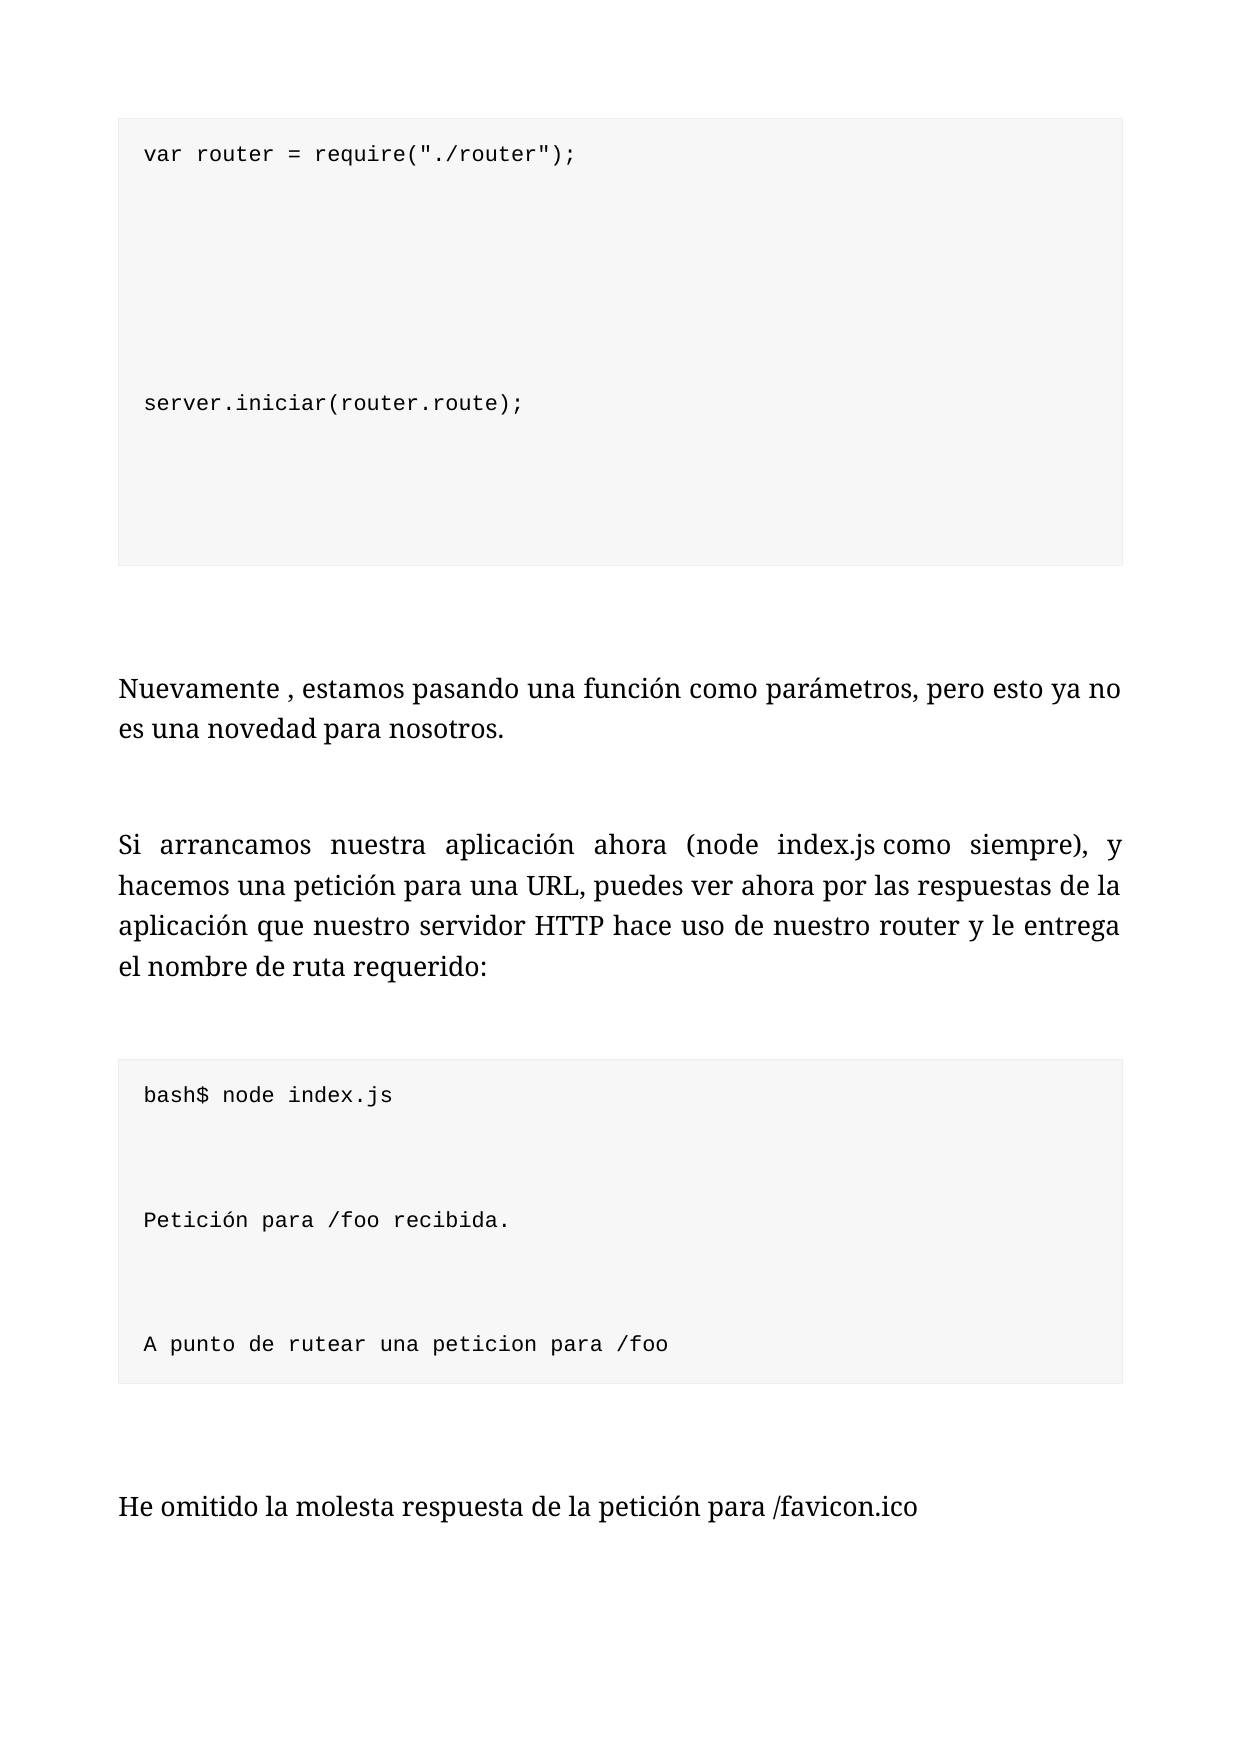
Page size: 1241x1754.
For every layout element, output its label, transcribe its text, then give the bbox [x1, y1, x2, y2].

text A punto de rutear una peticion para /foo [119, 1308, 1122, 1383]
text He omitido la molesta respuesta de la petición para /favicon.ico [118, 1483, 1122, 1524]
text var router = require("./router"); [119, 119, 1122, 168]
text Si arrancamos nuestra aplicación ahora (node index.js como siempre), y hacemos una petición para una URL, puedes ver ahora por las respuestas de la aplicación que nuestro servidor HTTP hace uso de nuestro router y le entrega el nombre de ruta requerido: [118, 821, 1122, 984]
text server.iniciar(router.route); [119, 367, 1122, 416]
text Petición para /foo recibida. [119, 1184, 1122, 1234]
text Nuevamente , estamos pasando una función como parámetros, pero esto ya no es una novedad para nosotros. [118, 665, 1122, 746]
text bash$ node index.js [119, 1060, 1122, 1109]
